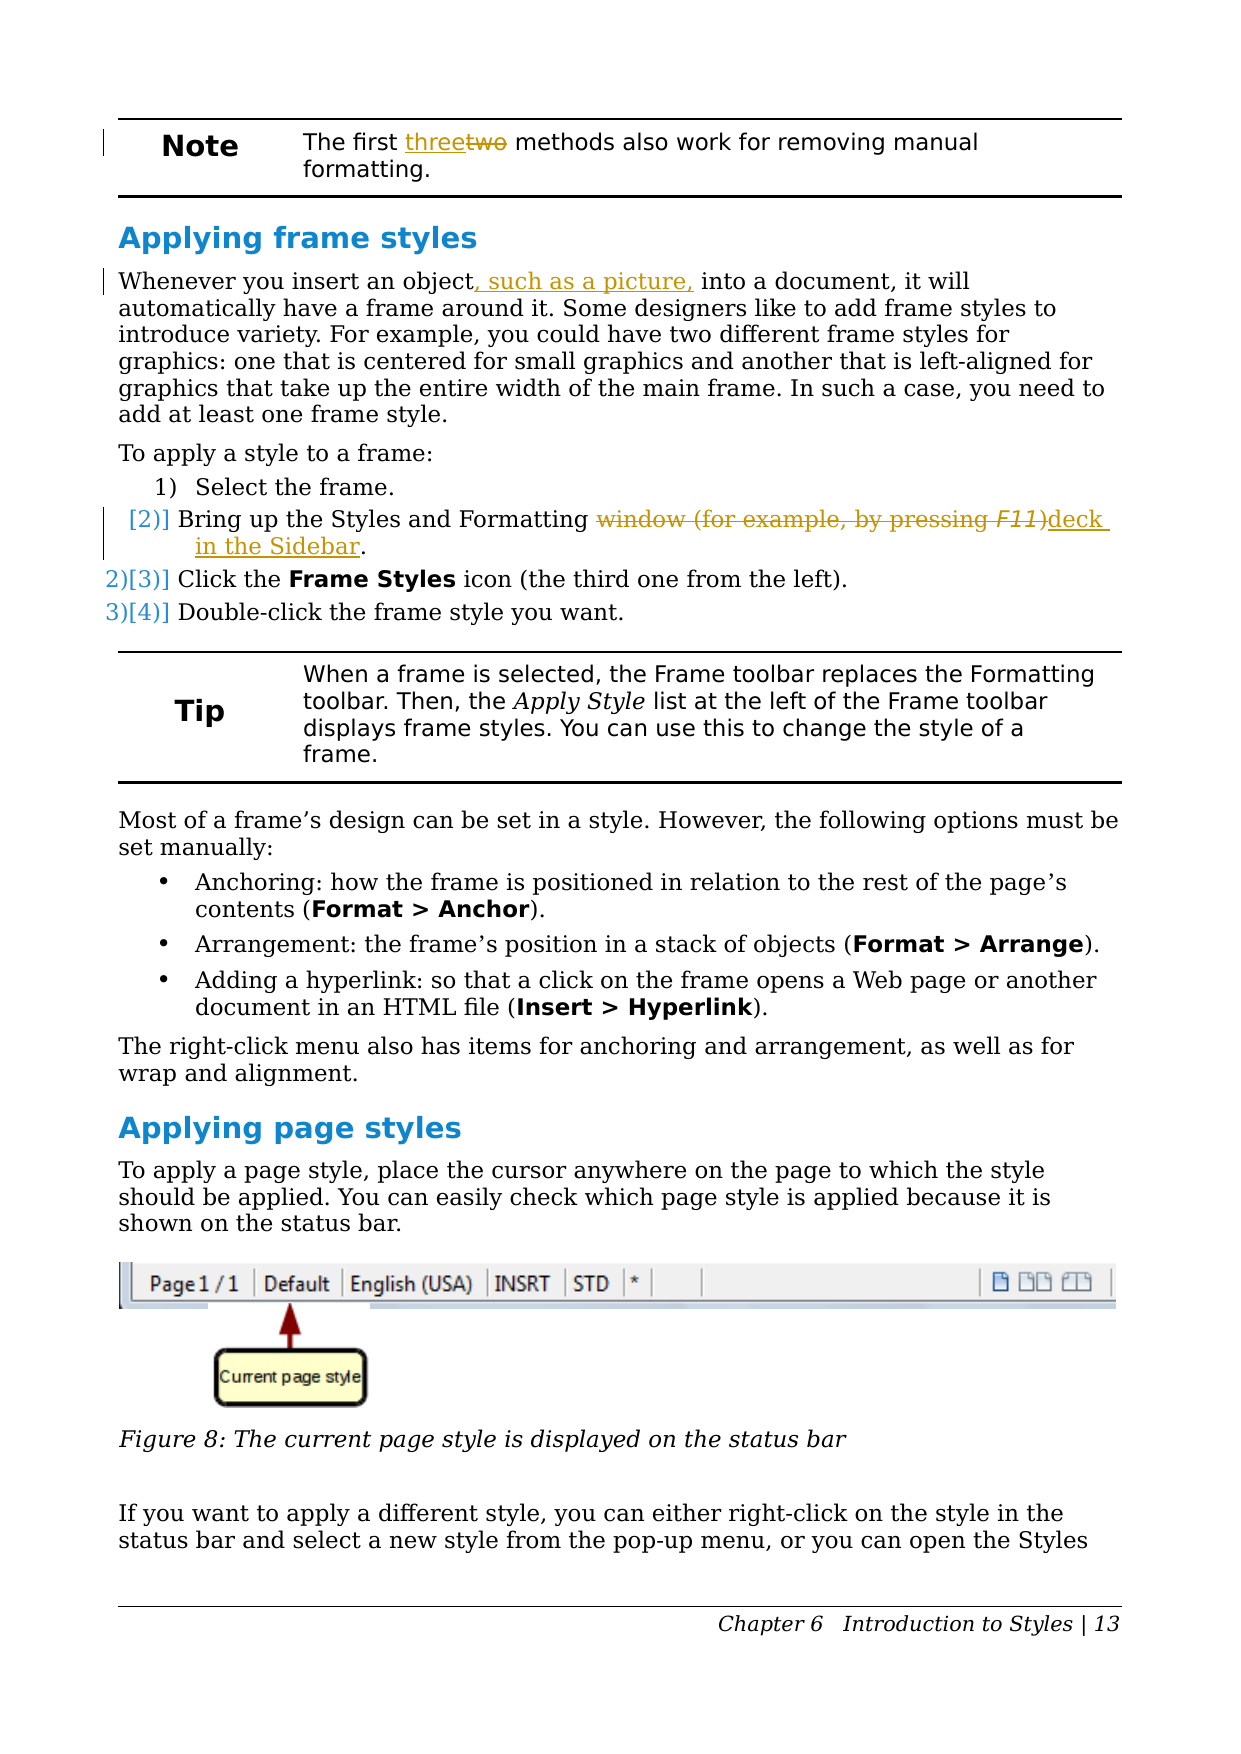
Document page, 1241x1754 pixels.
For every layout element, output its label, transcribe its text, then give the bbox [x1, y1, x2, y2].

picture [119, 1262, 1116, 1408]
list Arrangement: the frame’s position in a stack of objects (Format > Arrange). [156, 929, 1122, 959]
list Select the frame. [177, 474, 1122, 500]
list Click the Frame Styles icon (the third one from the left). [177, 566, 1122, 593]
subtitle Applying page styles [118, 1111, 1122, 1145]
list Double-click the frame style you want. [177, 599, 1122, 626]
text To apply a page style, place the cursor anywhere on the page to which the style should be applied. You can easily check which page style is applied because it is shown on the status bar. [118, 1157, 1122, 1237]
list Bring up the Styles and Formatting deck in the Sidebar. [177, 507, 1122, 560]
table_header Tip [118, 653, 281, 781]
list Anchoring: how the frame is positioned in relation to the rest of the page’s contents (Format > Anchor). [156, 867, 1122, 923]
list Most of a frame’s design can be set in a style. However, the following options must be set manually: [118, 808, 1122, 861]
text If you want to apply a different style, you can either right-click on the style in the status bar and select a new style from the pop-up menu, or you can open the Styles [118, 1500, 1122, 1554]
text Whenever you insert an object, such as a picture, into a document, it will automatically have a frame around it. Some designers like to add frame styles to introduce variety. For example, you could have two different frame styles for graphics: one that is centered for small graphics and another that is left-aligned for graphics that take up the entire width of the main frame. In such a case, you need to add at least one frame style. [118, 268, 1122, 428]
list Adding a hyperlink: so that a click on the frame opens a Web page or another document in an HTML file (Insert > Hyperlink). [156, 965, 1122, 1021]
table_header When a frame is selected, the Frame toolbar replaces the Formatting toolbar. Then, the Apply Style list at the left of the Frame toolbar displays frame styles. You can use this to change the style of a frame. [281, 653, 1122, 781]
text The right-click menu also has items for anchoring and arrangement, as well as for wrap and alignment. [118, 1033, 1122, 1087]
list To apply a style to a frame: [118, 441, 1122, 467]
subtitle Applying frame styles [118, 222, 1122, 256]
text Figure 8: The current page style is displayed on the status bar [119, 1426, 1121, 1452]
table_header The first three methods also work for removing manual formatting. [281, 120, 1122, 195]
table_header Note [118, 120, 281, 195]
